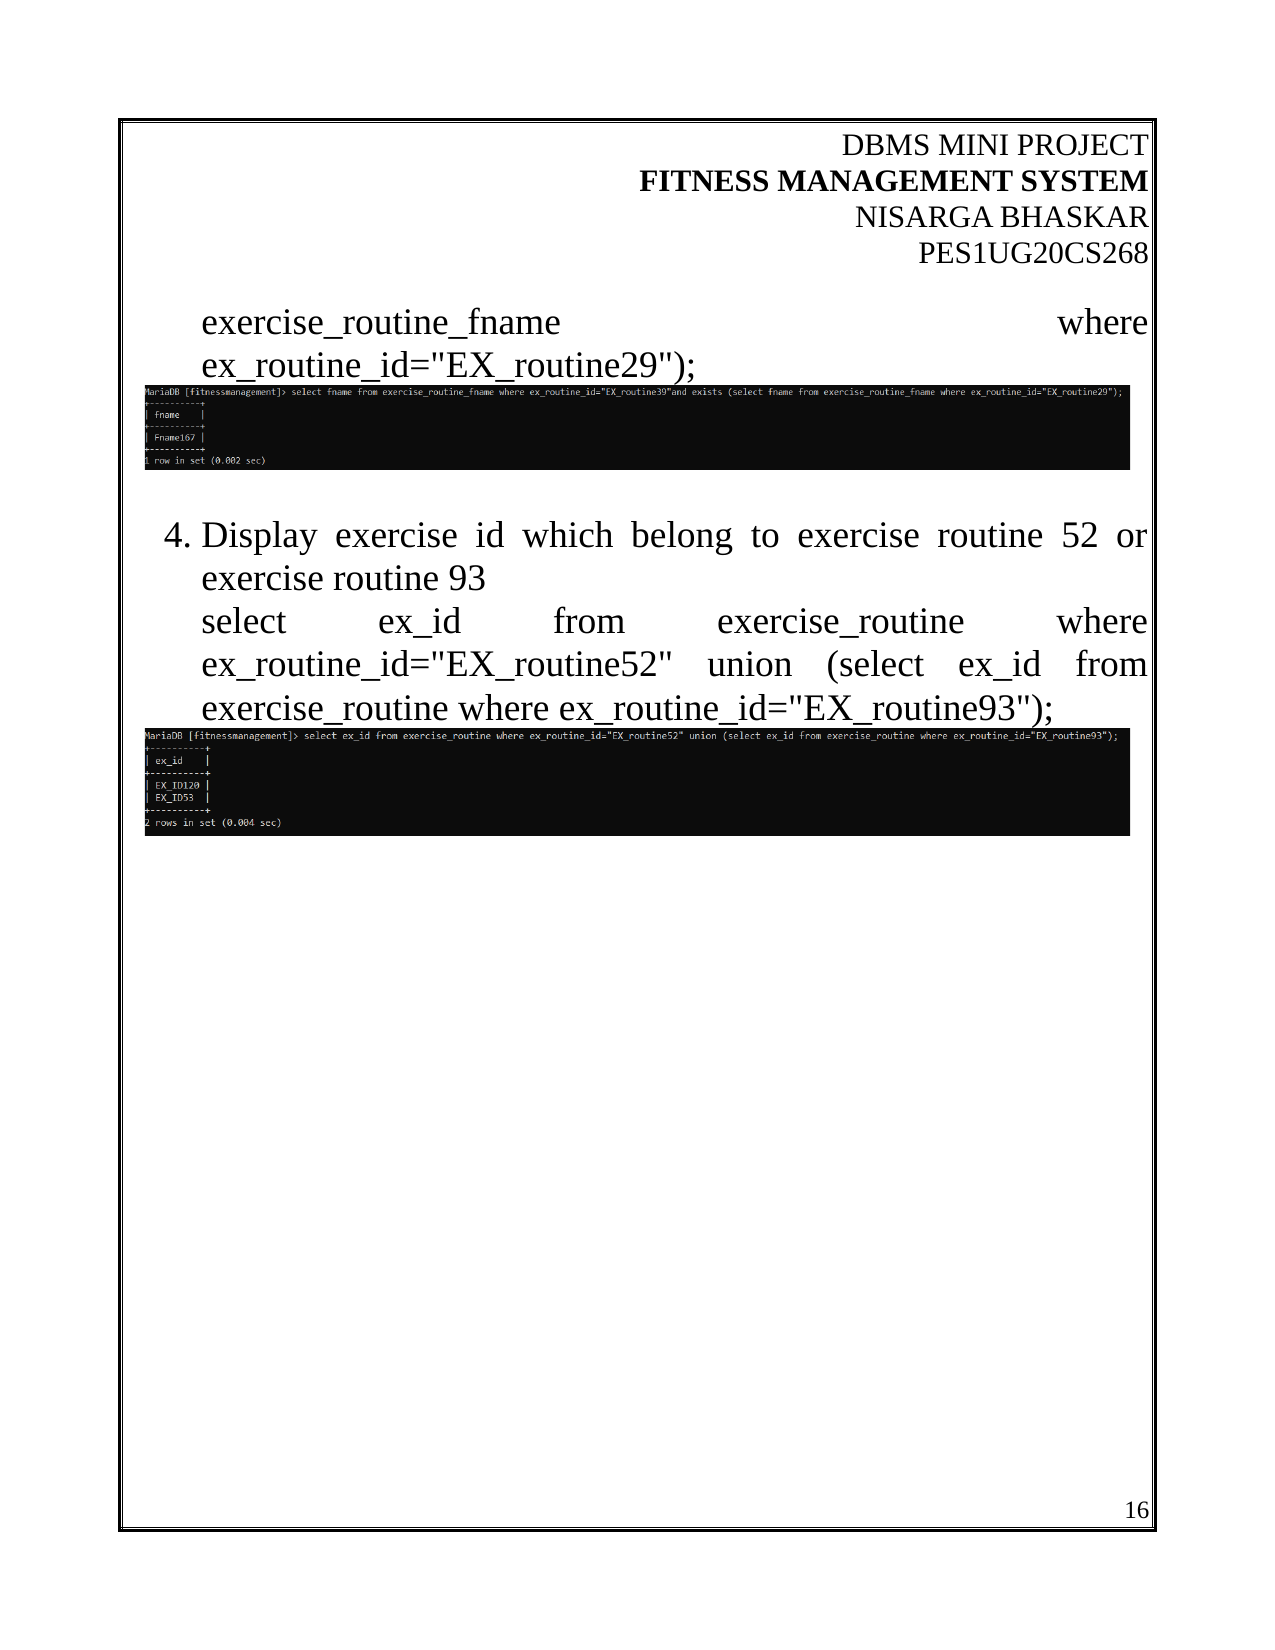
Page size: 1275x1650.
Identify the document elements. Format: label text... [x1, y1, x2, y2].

list select ex_id from exercise_routine where ex_routine_id="EX_routine52" union (select ex_id from exercise_routine where ex_routine_id="EX_routine93"); [163, 599, 1149, 728]
picture [144, 728, 1131, 836]
list exercise_routine_fname where ex_routine_id="EX_routine29"); [163, 299, 1149, 386]
list Display exercise id which belong to exercise routine 52 or exercise routine 93 [163, 512, 1149, 599]
picture [144, 385, 1131, 470]
